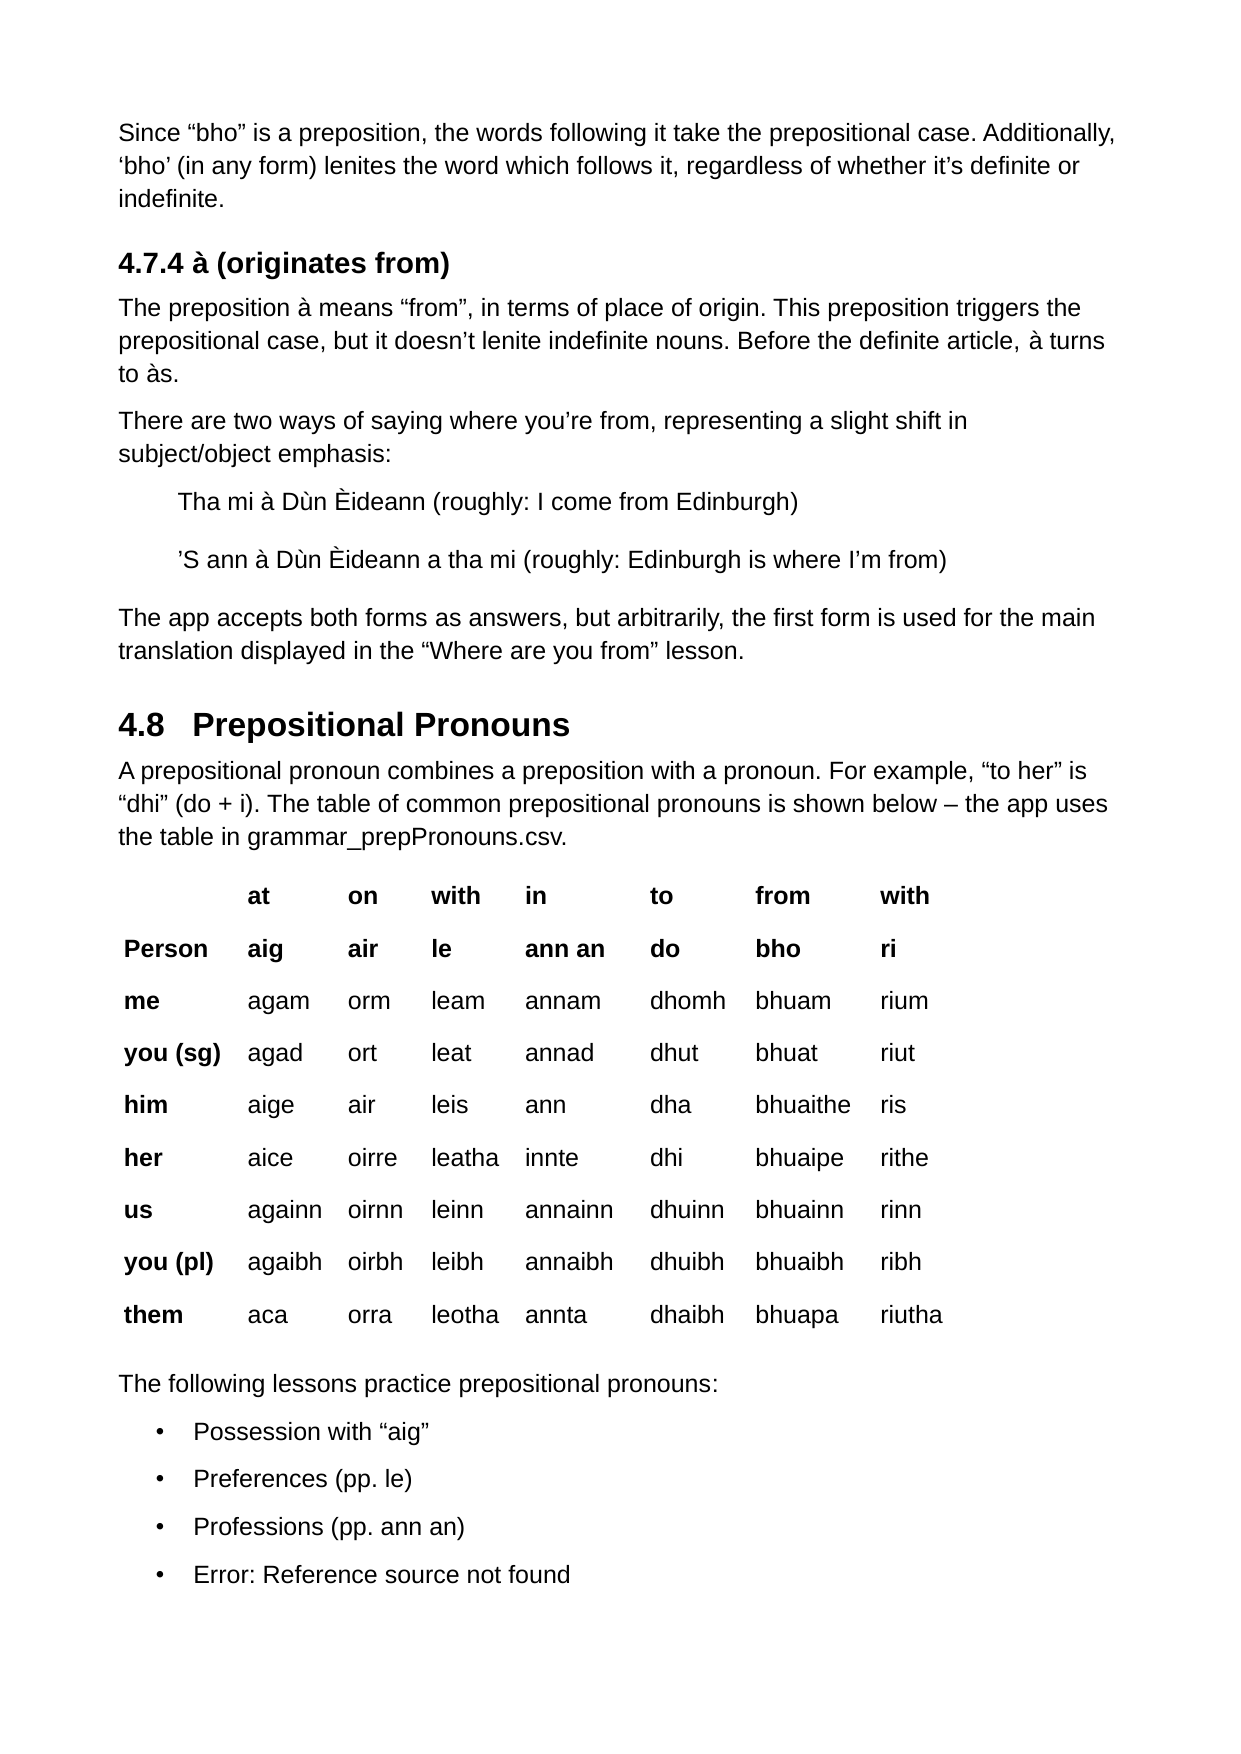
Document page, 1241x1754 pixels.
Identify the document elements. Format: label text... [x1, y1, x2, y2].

table_cell oirnn [336, 1183, 419, 1236]
table_cell aig [236, 922, 336, 974]
table_cell agad [236, 1026, 336, 1079]
table_cell dha [638, 1079, 743, 1131]
table_cell bho [744, 922, 868, 974]
list Possession with “aig” [156, 1417, 1122, 1445]
table_cell us [112, 1183, 236, 1236]
table_cell leam [419, 974, 513, 1026]
table_cell leis [419, 1079, 513, 1131]
table_cell le [419, 922, 513, 974]
table_cell aice [236, 1131, 336, 1183]
text Since “bho” is a preposition, the words following it take the prepositional case. Additionally, ‘bho’ (in any form) lenites the word which follows it, regardless of whether it’s definite or indefinite. [118, 118, 1122, 213]
table_cell ribh [869, 1236, 957, 1288]
table_cell aca [236, 1288, 336, 1340]
table_cell annad [513, 1026, 638, 1079]
table_cell bhuainn [744, 1183, 868, 1236]
list Error: Reference source not found [156, 1560, 1122, 1588]
table_cell oirbh [336, 1236, 419, 1288]
table_header from [744, 870, 868, 922]
table_cell dhuibh [638, 1236, 743, 1288]
subtitle à (originates from) [118, 246, 1122, 280]
table_header with [419, 870, 513, 922]
text ’S ann à Dùn Èideann a tha mi (roughly: Edinburgh is where I’m from) [177, 545, 1063, 574]
table_cell bhuat [744, 1026, 868, 1079]
table_cell dhaibh [638, 1288, 743, 1340]
text The following lessons practice prepositional pronouns: [118, 1369, 1122, 1398]
table_header to [638, 870, 743, 922]
table_cell riut [869, 1026, 957, 1079]
table_header with [869, 870, 957, 922]
table_cell ann [513, 1079, 638, 1131]
table_cell aige [236, 1079, 336, 1131]
table_cell annam [513, 974, 638, 1026]
table_cell againn [236, 1183, 336, 1236]
subtitle Prepositional Pronouns [118, 705, 1122, 743]
list Professions (pp. ann an) [156, 1512, 1122, 1541]
table_cell Person [112, 922, 236, 974]
table_cell bhuaithe [744, 1079, 868, 1131]
table_header on [336, 870, 419, 922]
table_cell annta [513, 1288, 638, 1340]
table_header at [236, 870, 336, 922]
text A prepositional pronoun combines a preposition with a pronoun. For example, “to her” is “dhi” (do + i). The table of common prepositional pronouns is shown below – the app uses the table in grammar_prepPronouns.csv. [118, 756, 1122, 851]
table_cell annaibh [513, 1236, 638, 1288]
text Tha mi à Dùn Èideann (roughly: I come from Edinburgh) [177, 487, 1063, 516]
table_cell air [336, 1079, 419, 1131]
text The preposition à means “from”, in terms of place of origin. This preposition triggers the prepositional case, but it doesn’t lenite indefinite nouns. Before the definite article, à turns to às. [118, 293, 1122, 387]
table_cell rinn [869, 1183, 957, 1236]
table_cell annainn [513, 1183, 638, 1236]
table_cell do [638, 922, 743, 974]
table_cell ri [869, 922, 957, 974]
table_cell them [112, 1288, 236, 1340]
table_cell leinn [419, 1183, 513, 1236]
table_cell orra [336, 1288, 419, 1340]
table_cell innte [513, 1131, 638, 1183]
table_cell riutha [869, 1288, 957, 1340]
text The app accepts both forms as answers, but arbitrarily, the first form is used for the main translation displayed in the “Where are you from” lesson. [118, 603, 1122, 665]
table_cell agam [236, 974, 336, 1026]
table_cell leat [419, 1026, 513, 1079]
table_cell dhomh [638, 974, 743, 1026]
table_cell agaibh [236, 1236, 336, 1288]
table_cell dhut [638, 1026, 743, 1079]
table_cell bhuaibh [744, 1236, 868, 1288]
table_cell leotha [419, 1288, 513, 1340]
table_cell you (sg) [112, 1026, 236, 1079]
table_cell orm [336, 974, 419, 1026]
table_cell ort [336, 1026, 419, 1079]
list Preferences (pp. le) [156, 1464, 1122, 1493]
table_cell air [336, 922, 419, 974]
table_header [112, 870, 236, 922]
table_cell dhi [638, 1131, 743, 1183]
table_cell rium [869, 974, 957, 1026]
table_cell her [112, 1131, 236, 1183]
table_cell ris [869, 1079, 957, 1131]
table_cell bhuapa [744, 1288, 868, 1340]
table_cell me [112, 974, 236, 1026]
table_cell bhuaipe [744, 1131, 868, 1183]
text There are two ways of saying where you’re from, representing a slight shift in subject/object emphasis: [118, 406, 1122, 468]
table_cell oirre [336, 1131, 419, 1183]
table_header in [513, 870, 638, 922]
table_cell leatha [419, 1131, 513, 1183]
table_cell leibh [419, 1236, 513, 1288]
table_cell you (pl) [112, 1236, 236, 1288]
table_cell him [112, 1079, 236, 1131]
table_cell rithe [869, 1131, 957, 1183]
table_cell bhuam [744, 974, 868, 1026]
table_cell dhuinn [638, 1183, 743, 1236]
table_cell ann an [513, 922, 638, 974]
